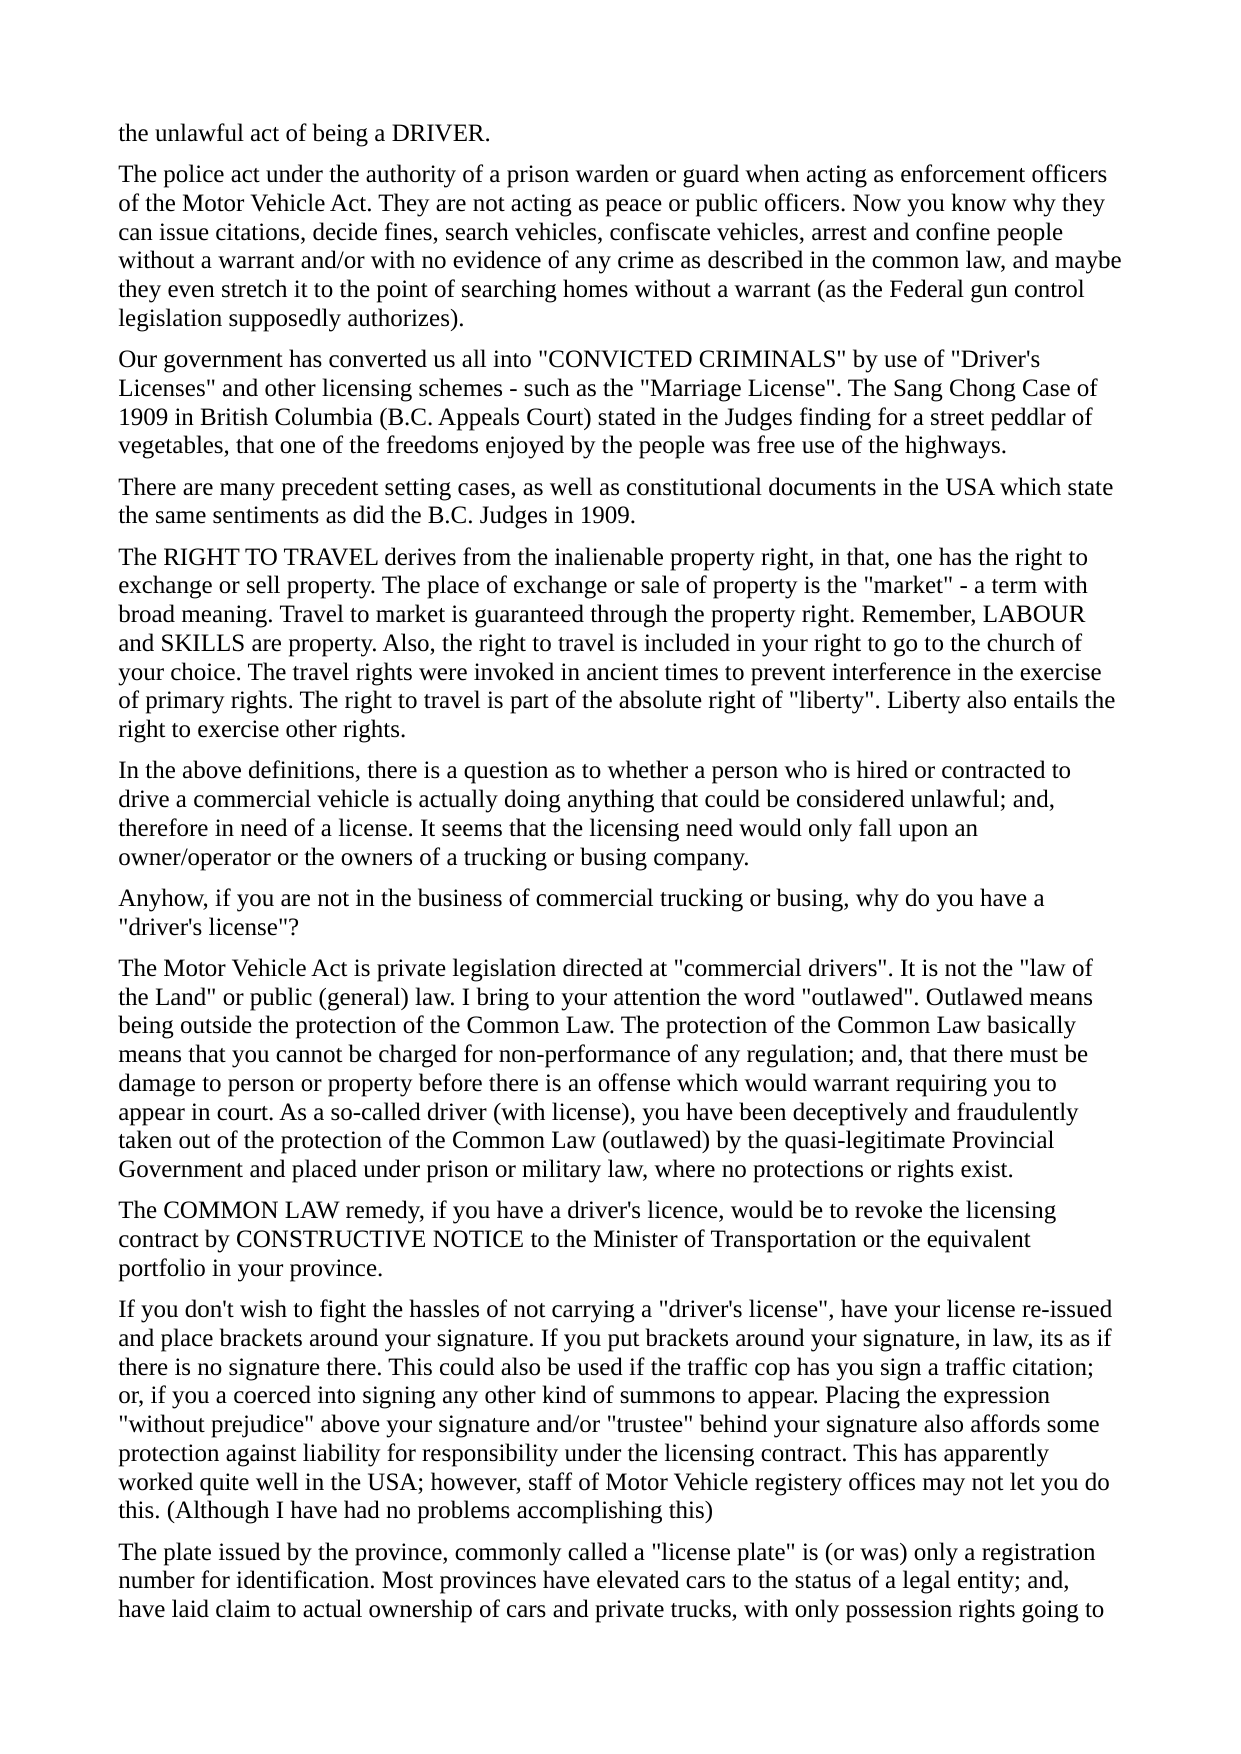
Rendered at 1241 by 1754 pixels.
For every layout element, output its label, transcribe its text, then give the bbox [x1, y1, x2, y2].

text In the above definitions, there is a question as to whether a person who is hired or contracted to drive a commercial vehicle is actually doing anything that could be considered unlawful; and, therefore in need of a license. It seems that the licensing need would only fall upon an owner/operator or the owners of a trucking or busing company. [118, 756, 1122, 871]
text The RIGHT TO TRAVEL derives from the inalienable property right, in that, one has the right to exchange or sell property. The place of exchange or sale of property is the "market" - a term with broad meaning. Travel to market is guaranteed through the property right. Remember, LABOUR and SKILLS are property. Also, the right to travel is included in your right to go to the church of your choice. The travel rights were invoked in ancient times to prevent interference in the exercise of primary rights. The right to travel is part of the absolute right of "liberty". Liberty also entails the right to exercise other rights. [118, 542, 1122, 743]
text The police act under the authority of a prison warden or guard when acting as enforcement officers of the Motor Vehicle Act. They are not acting as peace or public officers. Now you know why they can issue citations, decide fines, search vehicles, confiscate vehicles, arrest and confine people without a warrant and/or with no evidence of any crime as described in the common law, and maybe they even stretch it to the point of searching homes without a warrant (as the Federal gun control legislation supposedly authorizes). [118, 159, 1122, 332]
text The plate issued by the province, commonly called a "license plate" is (or was) only a registration number for identification. Most provinces have elevated cars to the status of a legal entity; and, have laid claim to actual ownership of cars and private trucks, with only possession rights going to [118, 1537, 1122, 1623]
text Our government has converted us all into "CONVICTED CRIMINALS" by use of "Driver's Licenses" and other licensing schemes - such as the "Marriage License". The Sang Chong Case of 1909 in British Columbia (B.C. Appeals Court) stated in the Judges finding for a street peddlar of vegetables, that one of the freedoms enjoyed by the people was free use of the highways. [118, 344, 1122, 459]
text The COMMON LAW remedy, if you have a driver's licence, would be to revoke the licensing contract by CONSTRUCTIVE NOTICE to the Minister of Transportation or the equivalent portfolio in your province. [118, 1196, 1122, 1282]
text The Motor Vehicle Act is private legislation directed at "commercial drivers". It is not the "law of the Land" or public (general) law. I bring to your attention the word "outlawed". Outlawed means being outside the protection of the Common Law. The protection of the Common Law basically means that you cannot be charged for non-performance of any regulation; and, that there must be damage to person or property before there is an offense which would warrant requiring you to appear in court. As a so-called driver (with license), you have been deceptively and fraudulently taken out of the protection of the Common Law (outlawed) by the quasi-legitimate Provincial Government and placed under prison or military law, where no protections or rights exist. [118, 953, 1122, 1183]
text There are many precedent setting cases, as well as constitutional documents in the USA which state the same sentiments as did the B.C. Judges in 1909. [118, 472, 1122, 529]
text the unlawful act of being a DRIVER. [118, 118, 1122, 147]
text If you don't wish to fight the hassles of not carrying a "driver's license", have your license re-issued and place brackets around your signature. If you put brackets around your signature, in law, its as if there is no signature there. This could also be used if the traffic cop has you sign a traffic citation; or, if you a coerced into signing any other kind of summons to appear. Placing the expression "without prejudice" above your signature and/or "trustee" behind your signature also affords some protection against liability for responsibility under the licensing contract. This has apparently worked quite well in the USA; however, staff of Motor Vehicle registery offices may not let you do this. (Although I have had no problems accomplishing this) [118, 1294, 1122, 1524]
text Anyhow, if you are not in the business of commercial trucking or busing, why do you have a "driver's license"? [118, 883, 1122, 941]
